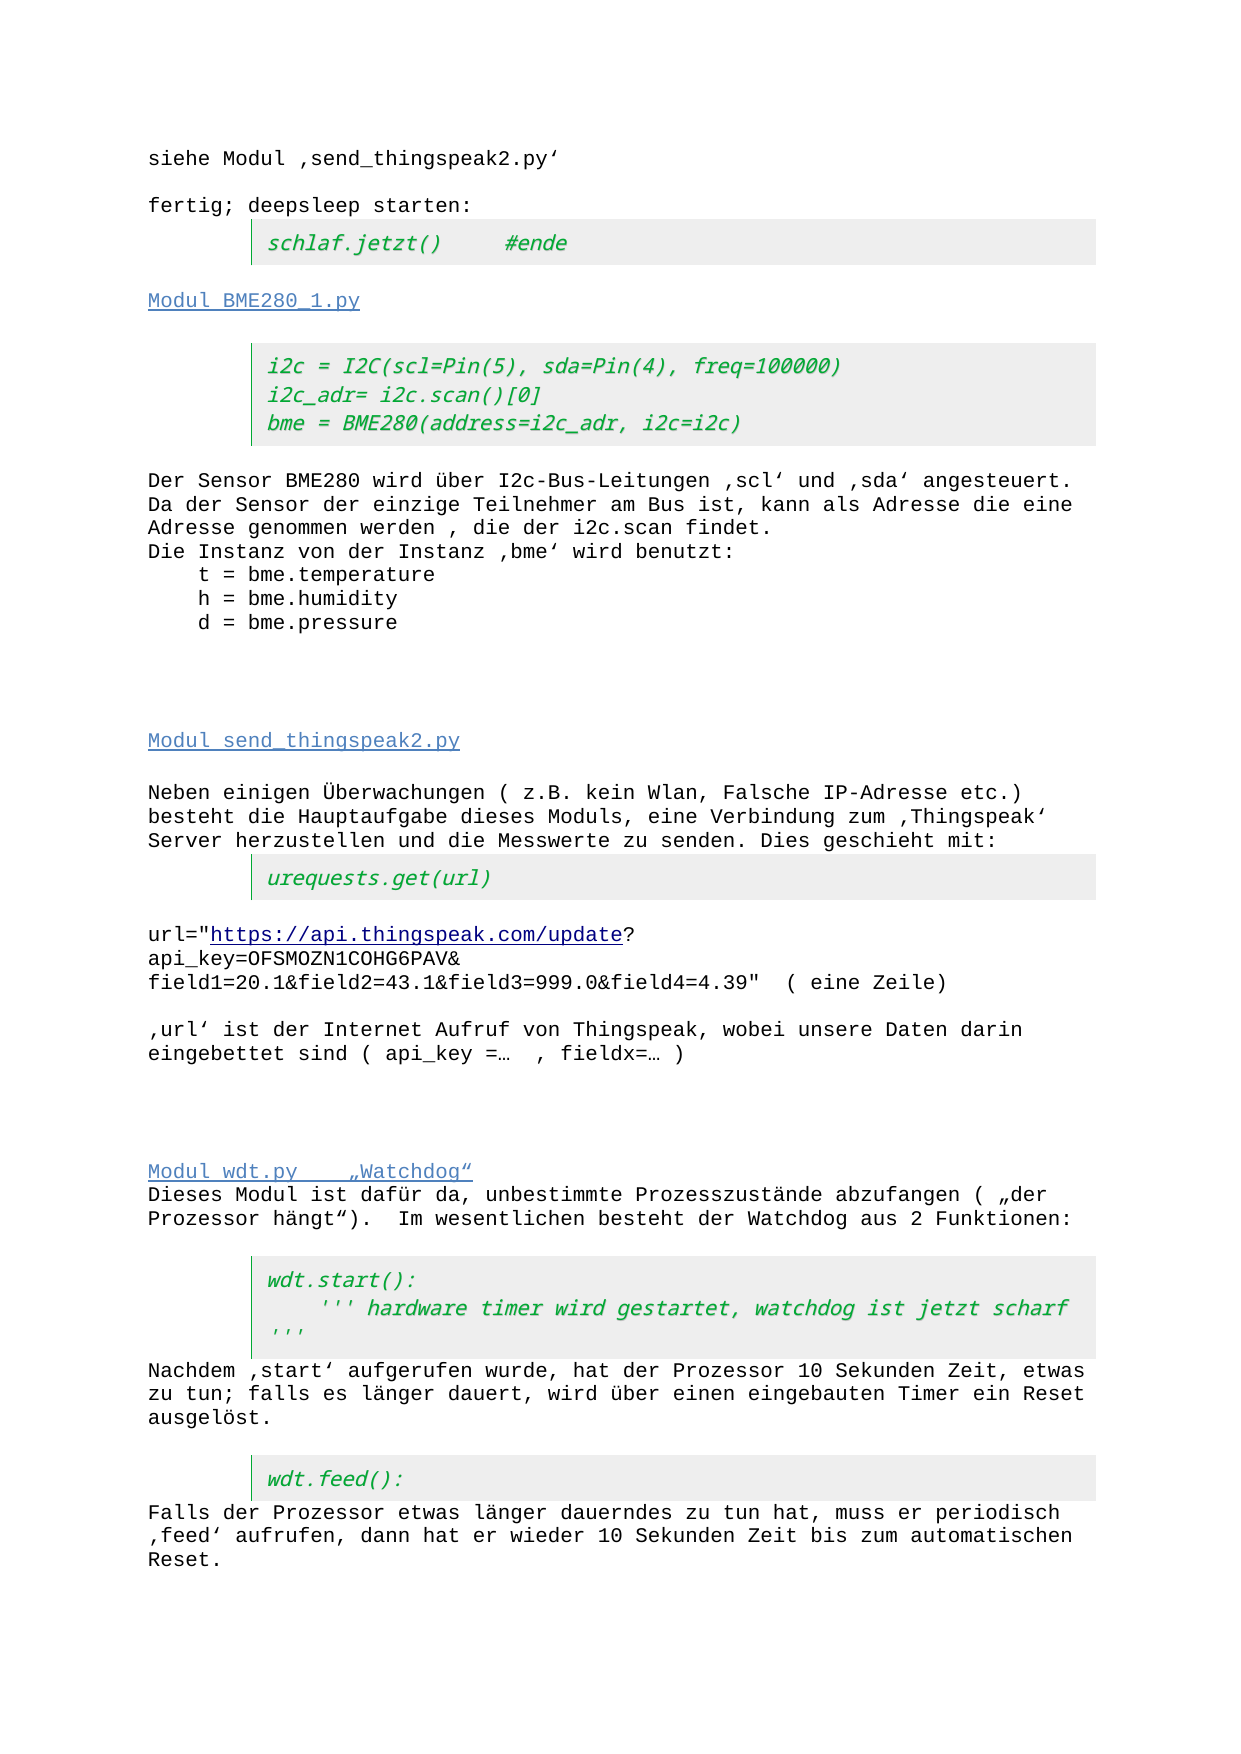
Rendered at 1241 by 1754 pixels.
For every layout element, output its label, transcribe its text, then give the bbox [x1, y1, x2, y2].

text wdt.feed(): [252, 1455, 1096, 1501]
text Neben einigen Überwachungen ( z.B. kein Wlan, Falsche IP-Adresse etc.) besteht die Hauptaufgabe dieses Moduls, eine Verbindung zum ‚Thingspeak‘ Server herzustellen und die Messwerte zu senden. Dies geschieht mit: [148, 782, 1093, 853]
text d = bme.pressure [148, 612, 1093, 635]
text Falls der Prozessor etwas länger dauerndes zu tun hat, muss er periodisch ‚feed‘ aufrufen, dann hat er wieder 10 Sekunden Zeit bis zum automatischen Reset. [148, 1502, 1093, 1573]
text Dieses Modul ist dafür da, unbestimmte Prozesszustände abzufangen ( „der Prozessor hängt“). Im wesentlichen besteht der Watchdog aus 2 Funktionen: [148, 1184, 1093, 1232]
text Nachdem ‚start‘ aufgerufen wurde, hat der Prozessor 10 Sekunden Zeit, etwas zu tun; falls es länger dauert, wird über einen eingebauten Timer ein Reset ausgelöst. [148, 1360, 1093, 1431]
text bme = BME280(address=i2c_adr, i2c=i2c) [252, 408, 1096, 446]
text ‚url‘ ist der Internet Aufruf von Thingspeak, wobei unsere Daten darin eingebettet sind ( api_key =… , fieldx=… ) [148, 1019, 1093, 1066]
text ''' hardware timer wird gestartet, watchdog ist jetzt scharf ''' [252, 1293, 1096, 1359]
subtitle Modul send_thingspeak2.py [148, 730, 1093, 754]
text schlaf.jetzt() #ende [252, 219, 1096, 265]
text Der Sensor BME280 wird über I2c-Bus-Leitungen ‚scl‘ und ‚sda‘ angesteuert. Da der Sensor der einzige Teilnehmer am Bus ist, kann als Adresse die eine Adresse genommen werden , die der i2c.scan findet. [148, 470, 1093, 541]
text urequests.get(url) [252, 854, 1096, 900]
text t = bme.temperature [148, 564, 1093, 588]
text i2c_adr= i2c.scan()[0] [252, 380, 1096, 408]
text siehe Modul ‚send_thingspeak2.py‘ [148, 148, 1093, 171]
text h = bme.humidity [148, 588, 1093, 612]
text wdt.start(): [252, 1256, 1096, 1293]
text url="https://api.thingspeak.com/update? api_key=OFSMOZN1COHG6PAV& field1=20.1&field2=43.1&field3=999.0&field4=4.39" ( eine Zeile) [148, 924, 1093, 995]
text i2c = I2C(scl=Pin(5), sda=Pin(4), freq=100000) [252, 343, 1096, 380]
subtitle Modul wdt.py „Watchdog“ [148, 1161, 1093, 1184]
text fertig; deepsleep starten: [148, 195, 1093, 218]
subtitle Modul BME280_1.py [148, 289, 1093, 313]
text Die Instanz von der Instanz ‚bme‘ wird benutzt: [148, 541, 1093, 564]
